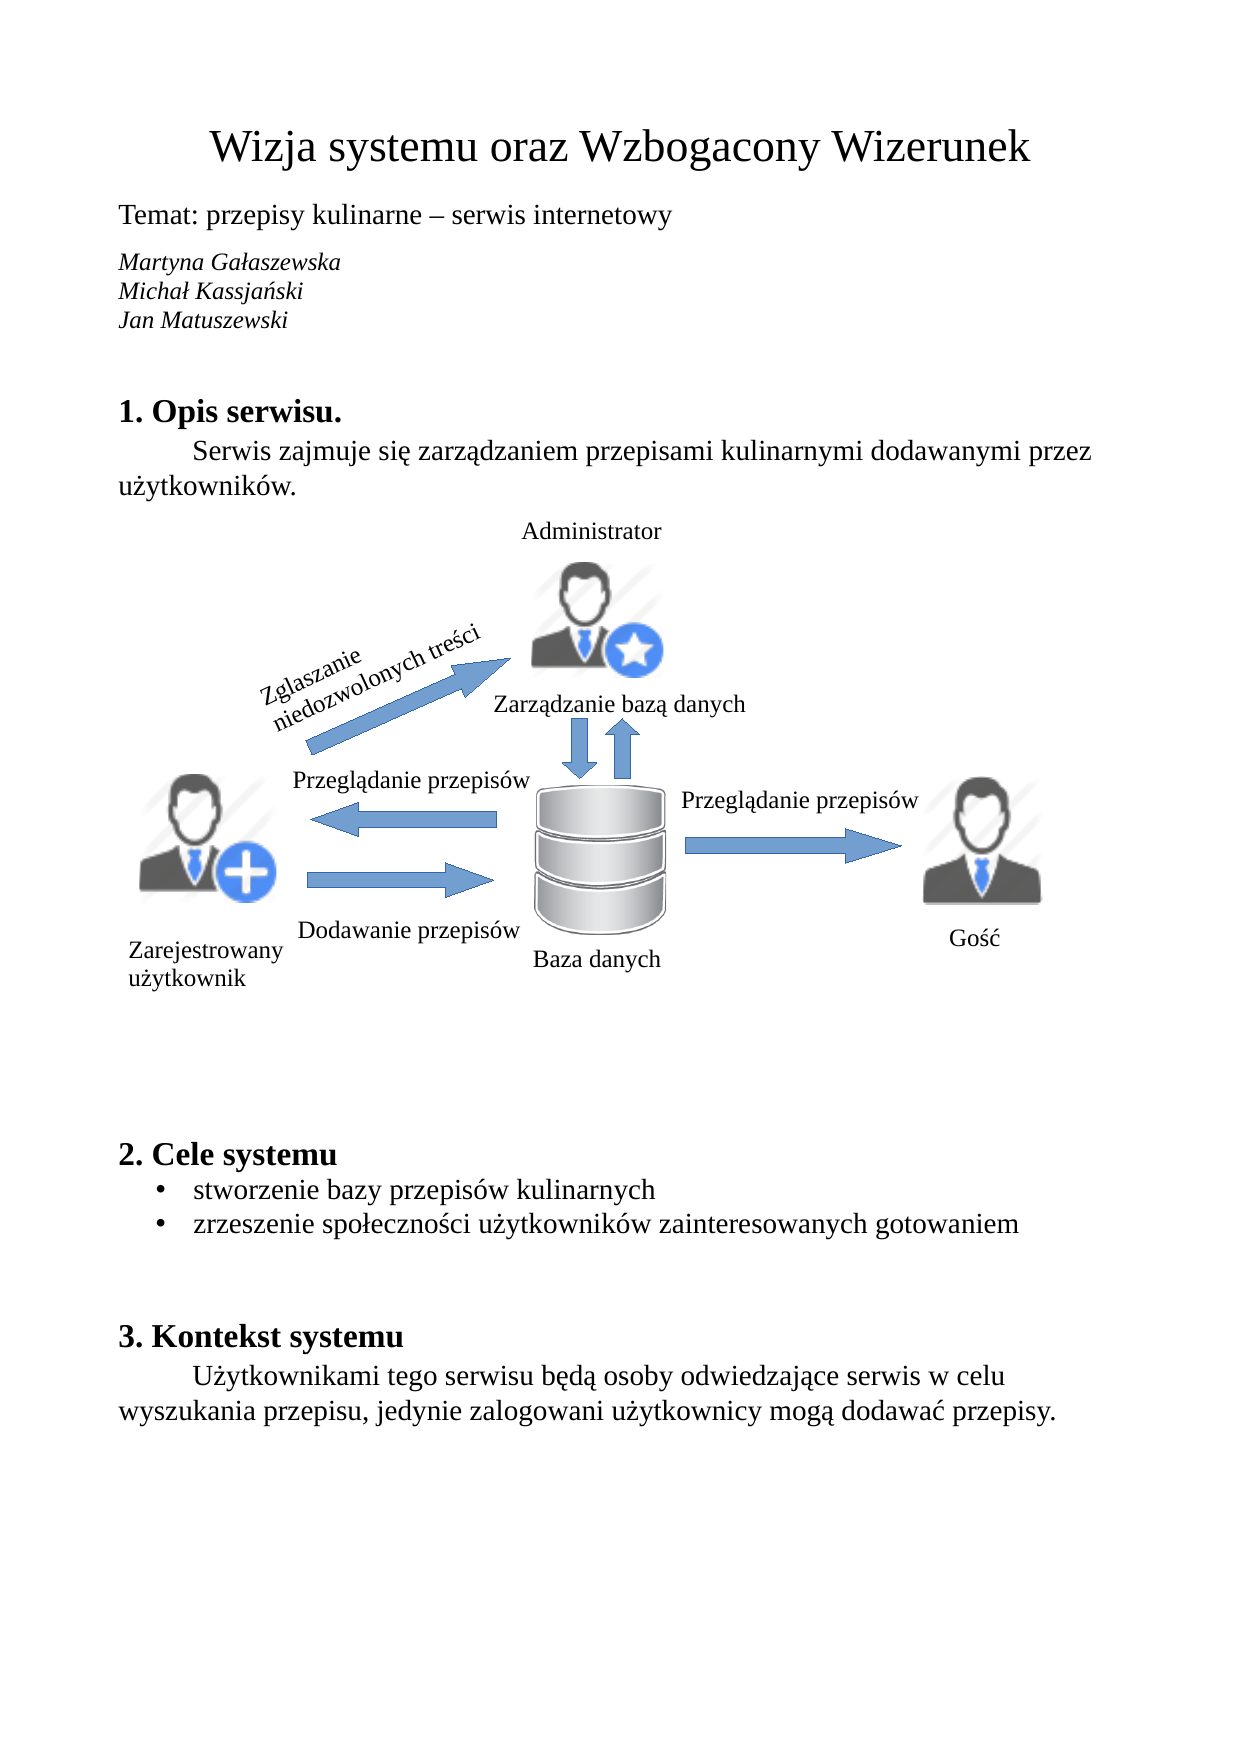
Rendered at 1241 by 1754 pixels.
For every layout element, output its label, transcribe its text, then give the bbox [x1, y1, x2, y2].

picture [922, 776, 1043, 905]
text Michał Kassjański [118, 276, 1122, 305]
list zrzeszenie społeczności użytkowników zainteresowanych gotowaniem [156, 1206, 1122, 1239]
text 2. Cele systemu [118, 1134, 1122, 1172]
text Serwis zajmuje się zarządzaniem przepisami kulinarnymi dodawanymi przez użytkowników. [118, 429, 1122, 501]
text Użytkownikami tego serwisu będą osoby odwiedzające serwis w celu wyszukania przepisu, jedynie zalogowani użytkownicy mogą dodawać przepisy. [118, 1354, 1122, 1426]
picture [139, 774, 277, 903]
text 3. Kontekst systemu [118, 1316, 1122, 1354]
text Martyna Gałaszewska [118, 247, 1122, 276]
text Jan Matuszewski [118, 305, 1122, 334]
text 1. Opis serwisu. [118, 391, 1122, 429]
picture [534, 785, 667, 935]
text Temat: przepisy kulinarne – serwis internetowy [118, 197, 1122, 231]
list stworzenie bazy przepisów kulinarnych [156, 1172, 1122, 1206]
picture [531, 562, 664, 678]
text Wizja systemu oraz Wzbogacony Wizerunek [118, 118, 1122, 171]
